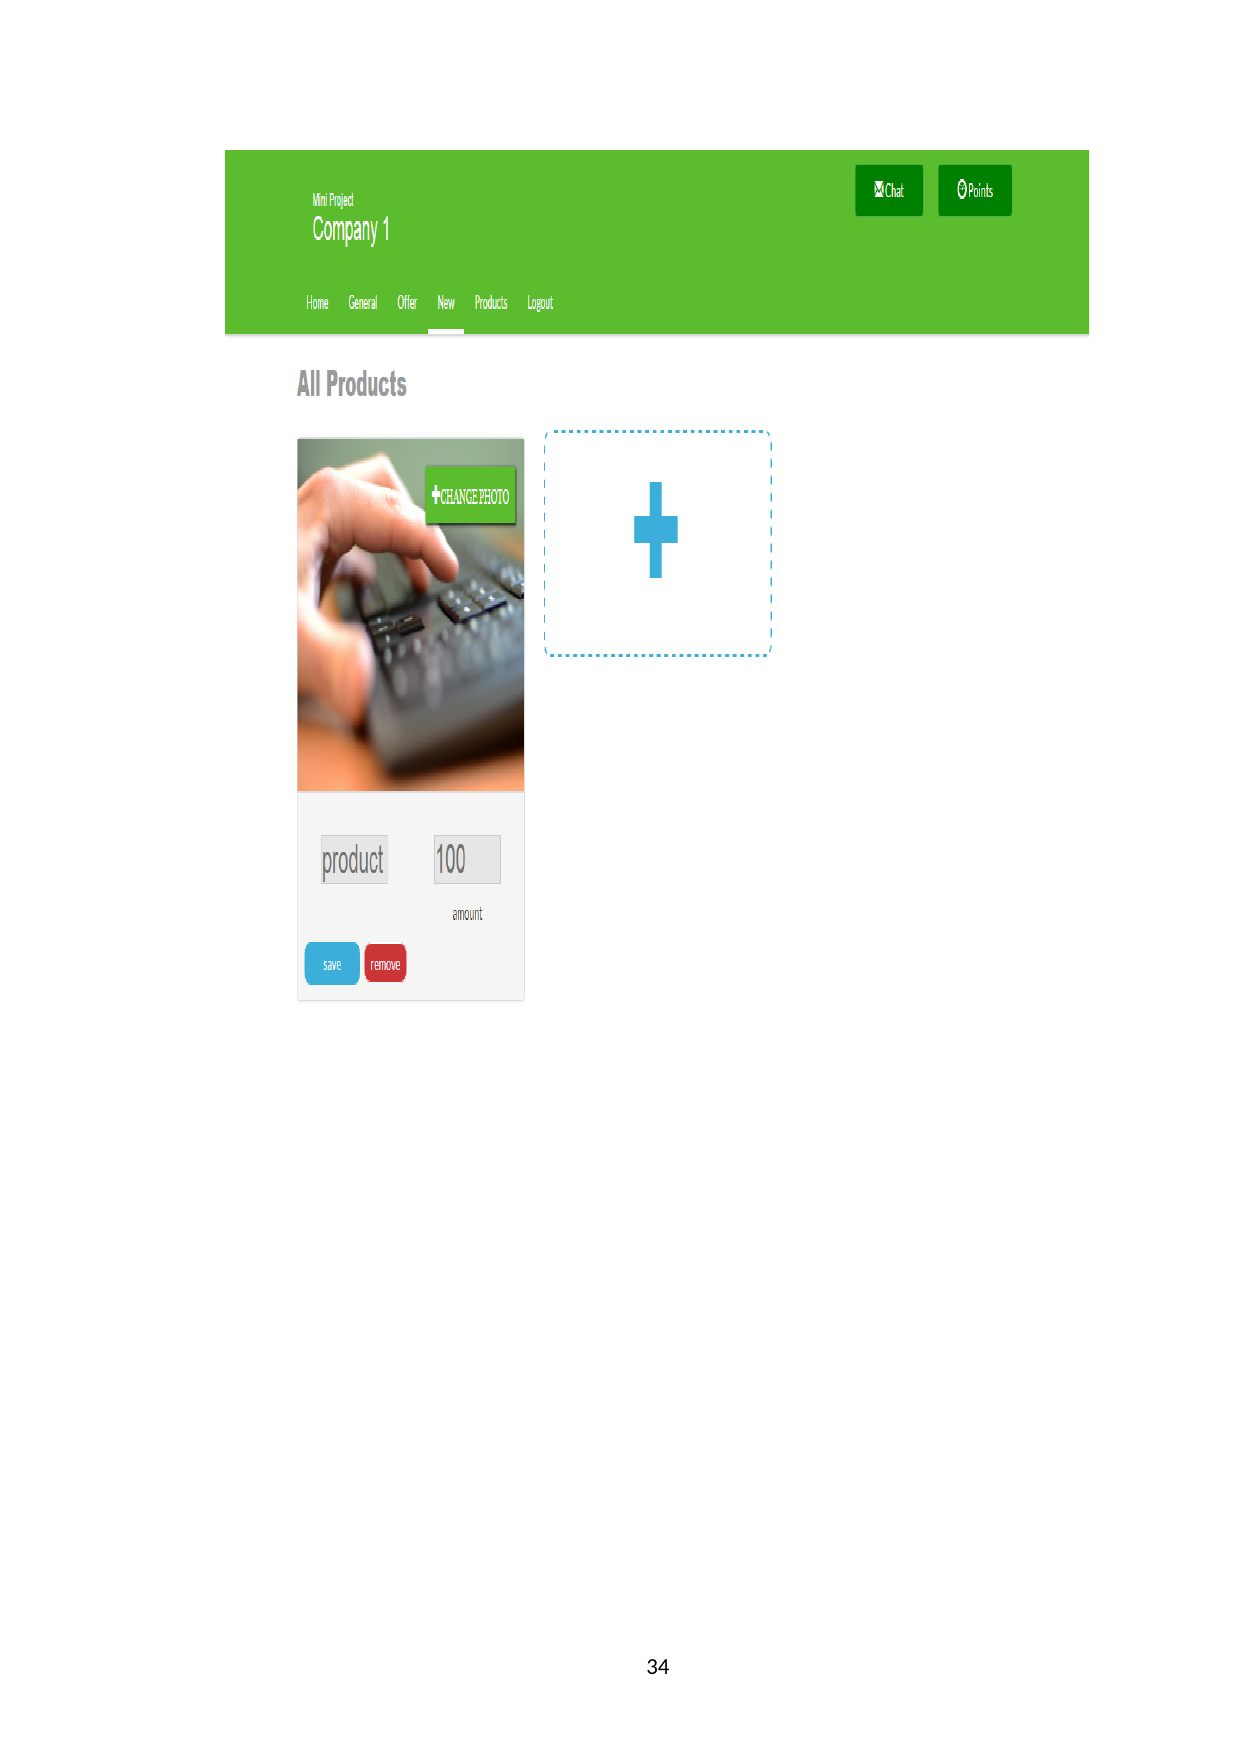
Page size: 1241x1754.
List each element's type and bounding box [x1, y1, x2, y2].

picture [225, 150, 1090, 1057]
